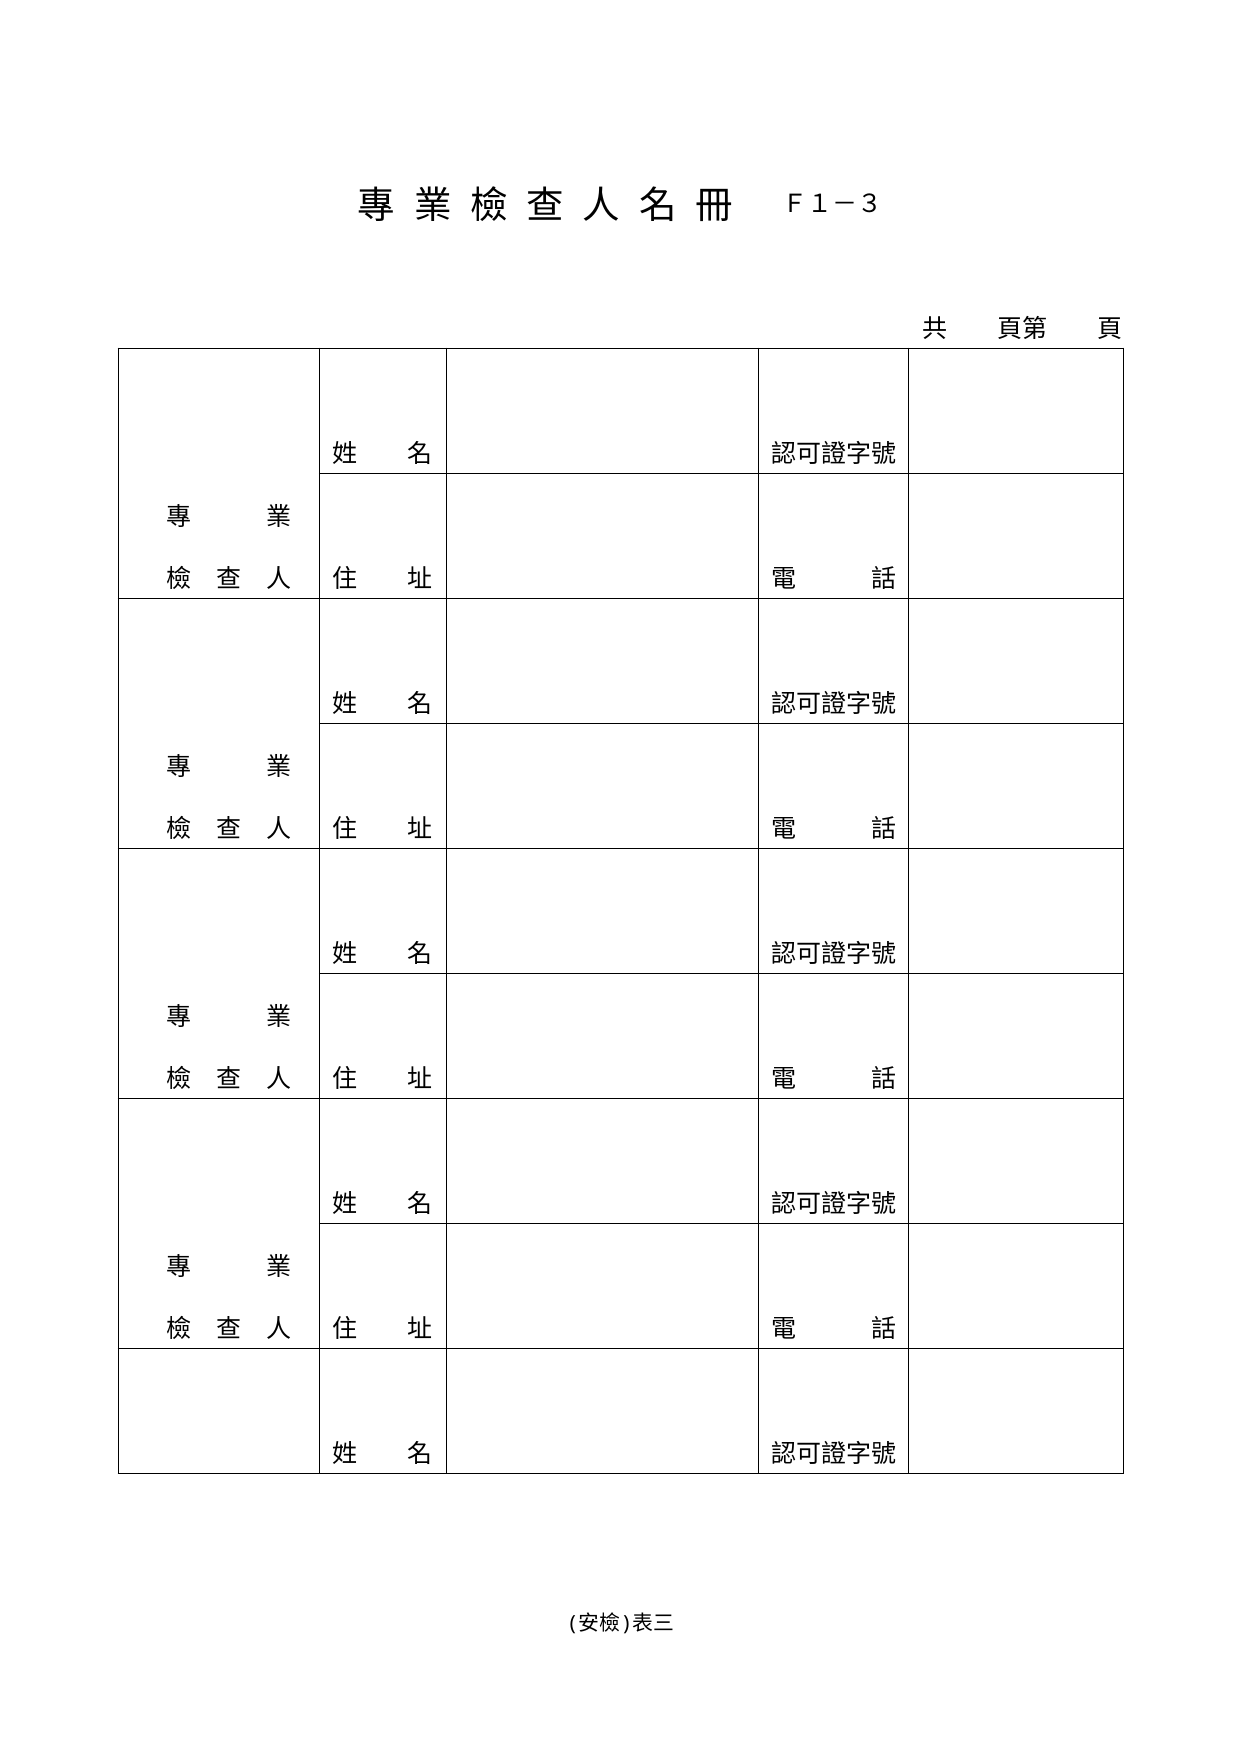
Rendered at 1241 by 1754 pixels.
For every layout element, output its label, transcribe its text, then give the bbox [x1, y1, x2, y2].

table_cell [909, 1099, 1123, 1222]
table_cell [909, 849, 1123, 972]
table_cell [909, 974, 1123, 1097]
table_cell [119, 1349, 319, 1472]
table_header 認可證字號 [759, 349, 908, 472]
table_cell 電 話 [759, 724, 908, 847]
table_header [909, 349, 1123, 472]
table_cell 姓 名 [320, 599, 446, 722]
table_cell 姓 名 [320, 849, 446, 972]
table_cell [447, 474, 758, 597]
table_cell 姓 名 [320, 1349, 446, 1472]
table_cell 認可證字號 [759, 849, 908, 972]
table_cell 電 話 [759, 474, 908, 597]
table_cell [909, 1349, 1123, 1472]
table_cell [447, 599, 758, 722]
table_cell 認可證字號 [759, 1349, 908, 1472]
table_cell [447, 1099, 758, 1222]
table_cell 認可證字號 [759, 1099, 908, 1222]
table_cell [909, 474, 1123, 597]
table_cell [447, 974, 758, 1097]
table_cell 專 業 檢 查 人 [119, 599, 319, 847]
table_cell 姓 名 [320, 1099, 446, 1222]
table_cell 電 話 [759, 974, 908, 1097]
table_cell [909, 1224, 1123, 1347]
table_cell 電 話 [759, 1224, 908, 1347]
table_cell [909, 724, 1123, 847]
table_cell [447, 1349, 758, 1472]
table_cell 專 業 檢 查 人 [119, 849, 319, 1097]
table_cell [447, 1224, 758, 1347]
text 共 頁第 頁 [118, 285, 1122, 347]
table_cell 住 址 [320, 474, 446, 597]
table_cell 專 業 檢 查 人 [119, 1099, 319, 1347]
table_cell 住 址 [320, 1224, 446, 1347]
table_cell [447, 724, 758, 847]
text 專 業 檢 查 人 名 冊 Ｆ１－３ [118, 160, 1122, 222]
table_header [447, 349, 758, 472]
table_cell 住 址 [320, 974, 446, 1097]
table_cell [447, 849, 758, 972]
table_header 專 業 檢 查 人 [119, 349, 319, 597]
table_cell 認可證字號 [759, 599, 908, 722]
table_cell [909, 599, 1123, 722]
table_cell 住 址 [320, 724, 446, 847]
table_header 姓 名 [320, 349, 446, 472]
